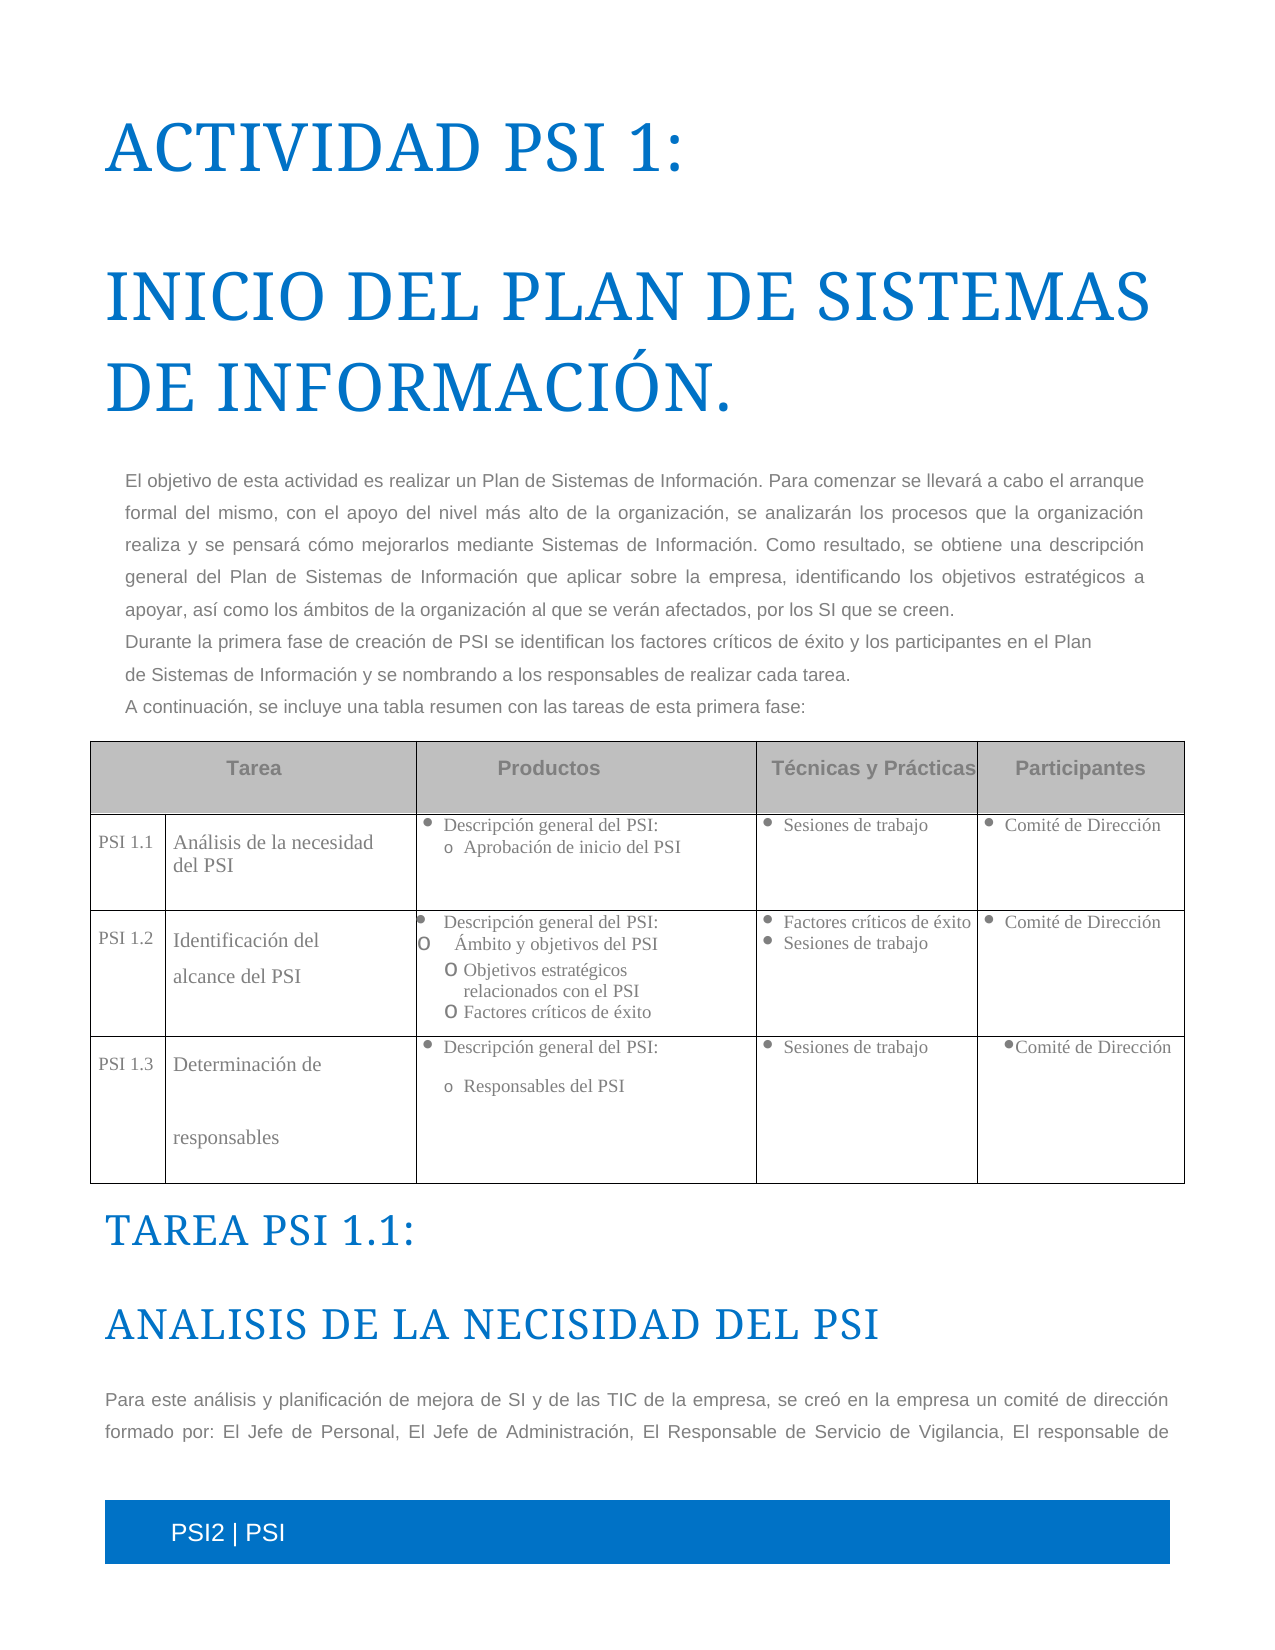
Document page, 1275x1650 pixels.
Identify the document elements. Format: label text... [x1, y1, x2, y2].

table_cell Comité de Dirección [978, 911, 1184, 1036]
table_cell PSI 1.3 [91, 1037, 165, 1183]
table_cell Identificación del alcance del PSI [166, 911, 416, 1036]
text Durante la primera fase de creación de PSI se identifican los factores críticos de éxito y los participantes en el Plan de Sistemas de Información y se nombrando a los responsables de realizar cada tarea. [125, 631, 1093, 685]
table_cell Sesiones de trabajo [757, 815, 977, 910]
table_cell Determinación de responsables [166, 1037, 416, 1183]
table_cell Descripción general del PSI: Ámbito y objetivos del PSI Objetivos estratégicos relacionados con el PSI Factores críticos de éxito [417, 911, 756, 1036]
table_header Técnicas y Prácticas [757, 742, 977, 813]
table_cell Descripción general del PSI: o Aprobación de inicio del PSI [417, 815, 756, 910]
text A continuación, se incluye una tabla resumen con las tareas de esta primera fase: [125, 696, 1170, 717]
text Para este análisis y planificación de mejora de SI y de las TIC de la empresa, se creó en la empresa un comité de dirección formado por: El Jefe de Personal, El Jefe de Administración, El Responsable de Servicio de Vigilancia, El responsable de [105, 1389, 1170, 1443]
table_cell Análisis de la necesidad del PSI [166, 815, 416, 910]
table_cell PSI 1.1 [91, 815, 165, 910]
table_cell Descripción general del PSI: o Responsables del PSI [417, 1037, 756, 1183]
table_header Tarea [91, 742, 416, 813]
subtitle INICIO DEL PLAN DE SISTEMAS DE INFORMACIÓN. [105, 249, 1170, 431]
table_cell Factores críticos de éxito Sesiones de trabajo [757, 911, 977, 1036]
table_cell Comité de Dirección [978, 815, 1184, 910]
subtitle ACTIVIDAD PSI 1: [105, 100, 1170, 191]
subtitle Tarea PSI 1.1: [105, 1200, 1170, 1257]
table_cell PSI 1.2 [91, 911, 165, 1036]
table_cell Sesiones de trabajo [757, 1037, 977, 1183]
table_header Participantes [978, 742, 1184, 813]
text El objetivo de esta actividad es realizar un Plan de Sistemas de Información. Para comenzar se llevará a cabo el arranque formal del mismo, con el apoyo del nivel más alto de la organización, se analizarán los procesos que la organización realiza y se pensará cómo mejorarlos mediante Sistemas de Información. Como resultado, se obtiene una descripción general del Plan de Sistemas de Información que aplicar sobre la empresa, identificando los objetivos estratégicos a apoyar, así como los ámbitos de la organización al que se verán afectados, por los SI que se creen. [125, 469, 1145, 620]
subtitle ANALISIS DE LA NECISIDAD DEL PSI [105, 1294, 1170, 1351]
table_header Productos [417, 742, 756, 813]
table_cell Comité de Dirección [978, 1037, 1184, 1183]
